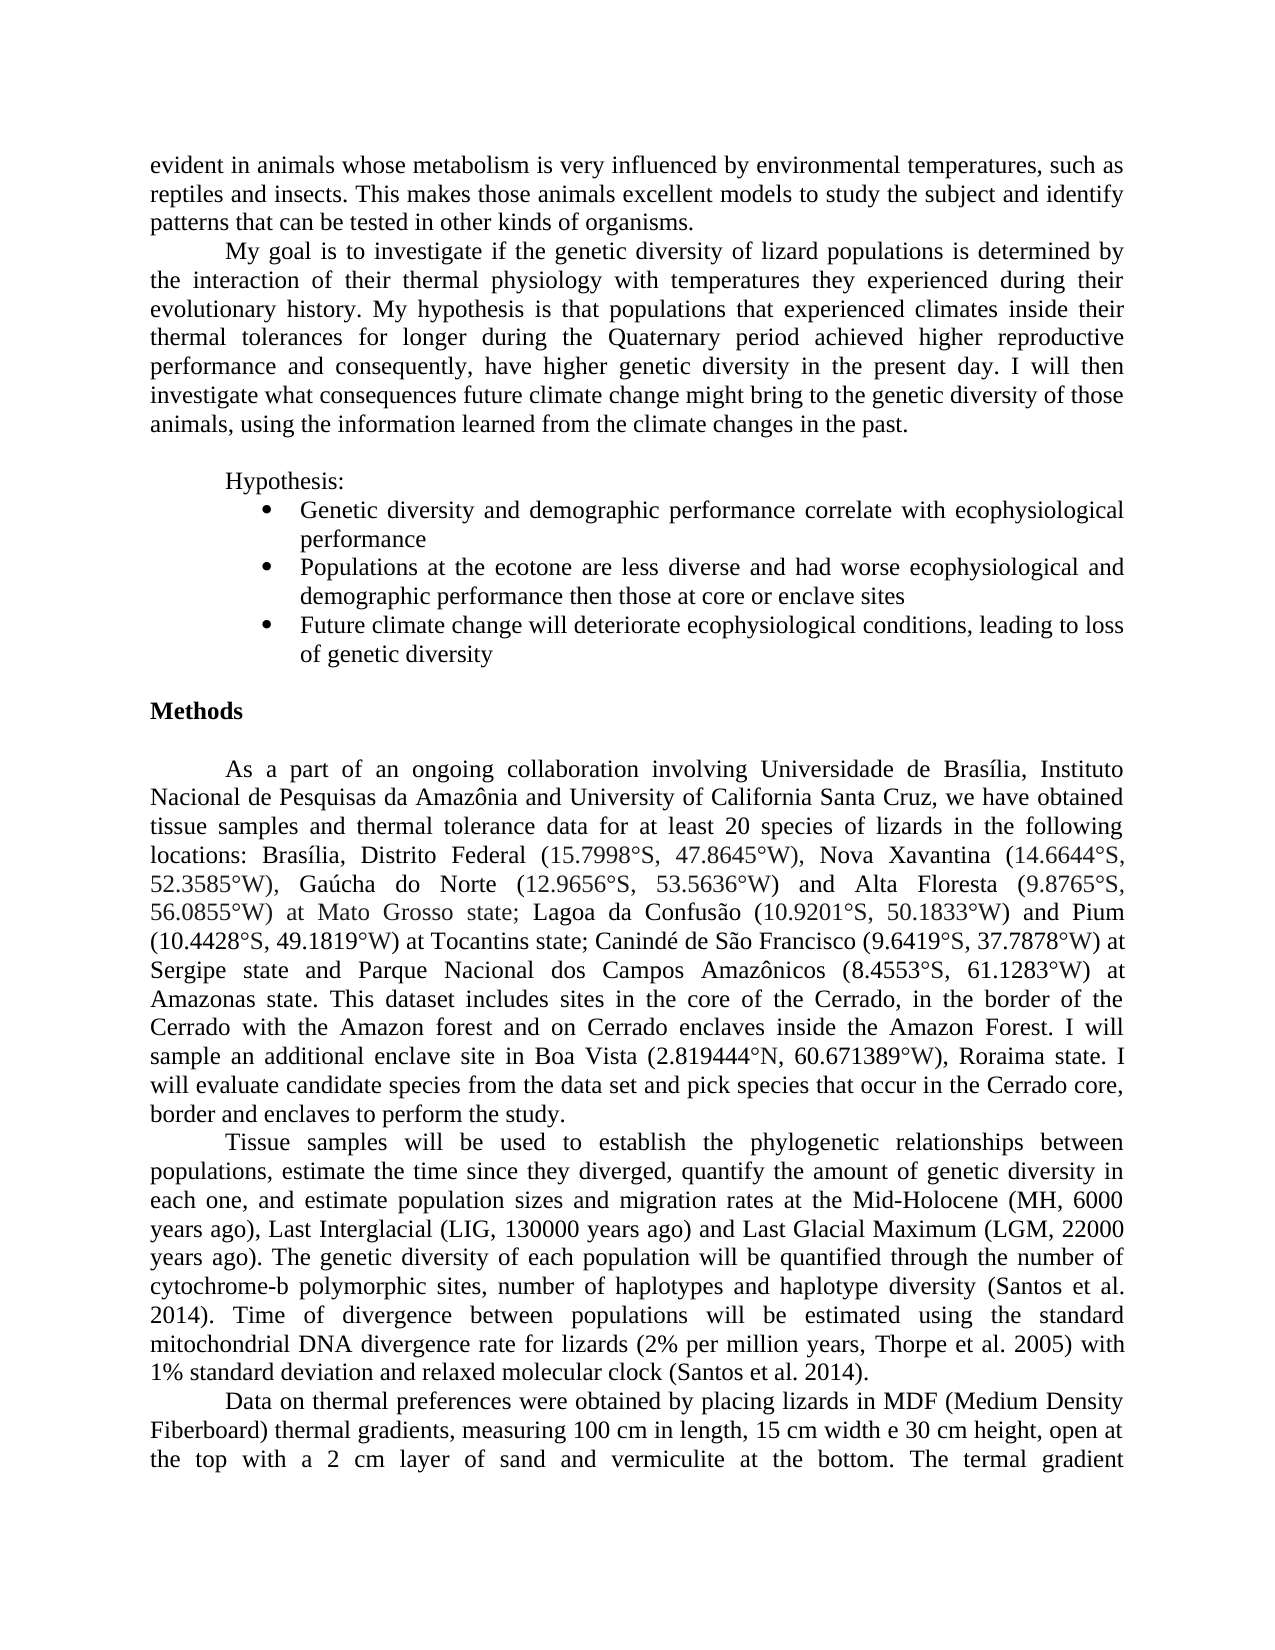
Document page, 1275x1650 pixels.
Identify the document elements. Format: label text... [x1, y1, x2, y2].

list Genetic diversity and demographic performance correlate with ecophysiological performance [262, 495, 1125, 552]
text As a part of an ongoing collaboration involving Universidade de Brasília, Instituto Nacional de Pesquisas da Amazônia and University of California Santa Cruz, we have obtained tissue samples and thermal tolerance data for at least 20 species of lizards in the following locations: Brasília, Distrito Federal (15.7998°S, 47.8645°W), Nova Xavantina (14.6644°S, 52.3585°W), Gaúcha do Norte (12.9656°S, 53.5636°W) and Alta Floresta (9.8765°S, 56.0855°W) at Mato Grosso state; Lagoa da Confusão (10.9201°S, 50.1833°W) and Pium (10.4428°S, 49.1819°W) at Tocantins state; Canindé de São Francisco (9.6419°S, 37.7878°W) at Sergipe state and Parque Nacional dos Campos Amazônicos (8.4553°S, 61.1283°W) at Amazonas state. This dataset includes sites in the core of the Cerrado, in the border of the Cerrado with the Amazon forest and on Cerrado enclaves inside the Amazon Forest. I will sample an additional enclave site in Boa Vista (2.819444°N, 60.671389°W), Roraima state. I will evaluate candidate species from the data set and pick species that occur in the Cerrado core, border and enclaves to perform the study. [150, 754, 1125, 1127]
text Hypothesis: [150, 466, 1125, 495]
list Future climate change will deteriorate ecophysiological conditions, leading to loss of genetic diversity [262, 610, 1125, 667]
text Methods [150, 696, 1125, 725]
list Populations at the ecotone are less diverse and had worse ecophysiological and demographic performance then those at core or enclave sites [262, 552, 1125, 610]
text Data on thermal preferences were obtained by placing lizards in MDF (Medium Density Fiberboard) thermal gradients, measuring 100 cm in length, 15 cm width e 30 cm height, open at the top with a 2 cm layer of sand and vermiculite at the bottom. The termal gradient [150, 1386, 1125, 1472]
text evident in animals whose metabolism is very influenced by environmental temperatures, such as reptiles and insects. This makes those animals excellent models to study the subject and identify patterns that can be tested in other kinds of organisms. [150, 150, 1125, 236]
text Tissue samples will be used to establish the phylogenetic relationships between populations, estimate the time since they diverged, quantify the amount of genetic diversity in each one, and estimate population sizes and migration rates at the Mid-Holocene (MH, 6000 years ago), Last Interglacial (LIG, 130000 years ago) and Last Glacial Maximum (LGM, 22000 years ago). The genetic diversity of each population will be quantified through the number of cytochrome-b polymorphic sites, number of haplotypes and haplotype diversity ⁠(Santos et al. 2014). Time of divergence between populations will be estimated using the standard mitochondrial DNA divergence rate for lizards (2% per million years, Thorpe et al. 2005) with 1% standard deviation and relaxed molecular clock (Santos et al. 2014). [150, 1127, 1125, 1386]
text My goal is to investigate if the genetic diversity of lizard populations is determined by the interaction of their thermal physiology with temperatures they experienced during their evolutionary history. My hypothesis is that populations that experienced climates inside their thermal tolerances for longer during the Quaternary period achieved higher reproductive performance and consequently, have higher genetic diversity in the present day. I will then investigate what consequences future climate change might bring to the genetic diversity of those animals, using the information learned from the climate changes in the past. [150, 236, 1125, 437]
